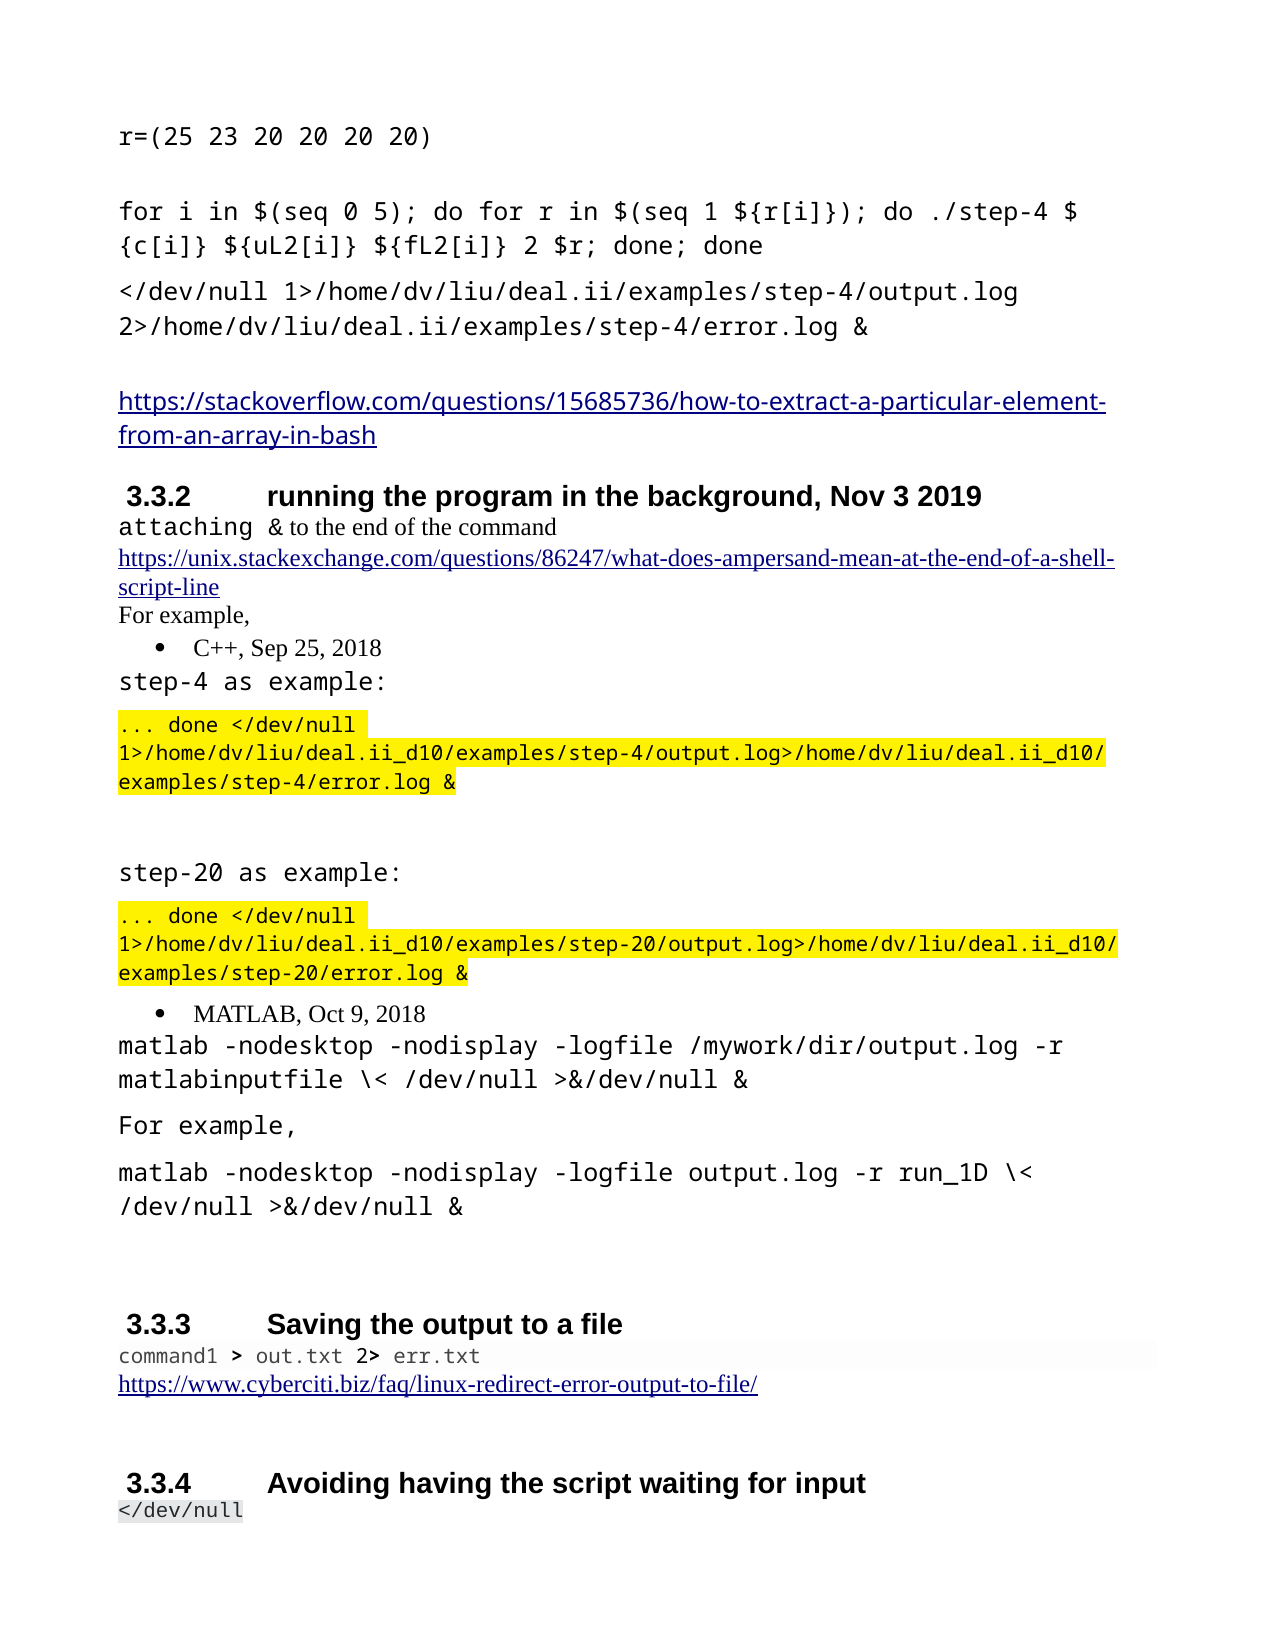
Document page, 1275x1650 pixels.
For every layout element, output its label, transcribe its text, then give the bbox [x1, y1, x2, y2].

text ... done </dev/null 1>/home/dv/liu/deal.ii_d10/examples/step-4/output.log>/home/dv/liu/deal.ii_d10/examples/step-4/error.log & [118, 710, 1157, 795]
text For example, [118, 1108, 1157, 1142]
list MATLAB, Oct 9, 2018 [156, 999, 1157, 1027]
text For example, [118, 601, 1157, 629]
text https://stackoverflow.com/questions/15685736/how-to-extract-a-particular-element-from-an-array-in-bash [118, 383, 1157, 452]
list C++, Sep 25, 2018 [156, 629, 1157, 663]
text </dev/null [118, 1500, 1157, 1523]
subtitle running the program in the background, Nov 3 2019 [118, 479, 1157, 512]
text matlab -nodesktop -nodisplay -logfile output.log -r run_1D \< /dev/null >&/dev/null & [118, 1154, 1157, 1223]
text for i in $(seq 0 5); do for r in $(seq 1 ${r[i]}); do ./step-4 ${c[i]} ${uL2[i]} ${fL2[i]} 2 $r; done; done [118, 193, 1157, 262]
text attaching & to the end of the command [118, 512, 1157, 543]
text command1 > out.txt 2> err.txt [118, 1341, 1157, 1369]
text step-20 as example: [118, 854, 1157, 888]
text https://www.cyberciti.biz/faq/linux-redirect-error-output-to-file/ [118, 1369, 1157, 1398]
subtitle Saving the output to a file [118, 1307, 1157, 1341]
text step-4 as example: [118, 663, 1157, 697]
text ... done </dev/null 1>/home/dv/liu/deal.ii_d10/examples/step-20/output.log>/home/dv/liu/deal.ii_d10/examples/step-20/error.log & [118, 901, 1157, 986]
text </dev/null 1>/home/dv/liu/deal.ii/examples/step-4/output.log 2>/home/dv/liu/deal.ii/examples/step-4/error.log & [118, 274, 1157, 371]
subtitle Avoiding having the script waiting for input [118, 1466, 1157, 1500]
text https://unix.stackexchange.com/questions/86247/what-does-ampersand-mean-at-the-end-of-a-shell-script-line [118, 543, 1157, 601]
text matlab -nodesktop -nodisplay -logfile /mywork/dir/output.log -r matlabinputfile \< /dev/null >&/dev/null & [118, 1027, 1157, 1096]
text r=(25 23 20 20 20 20) [118, 118, 1157, 181]
